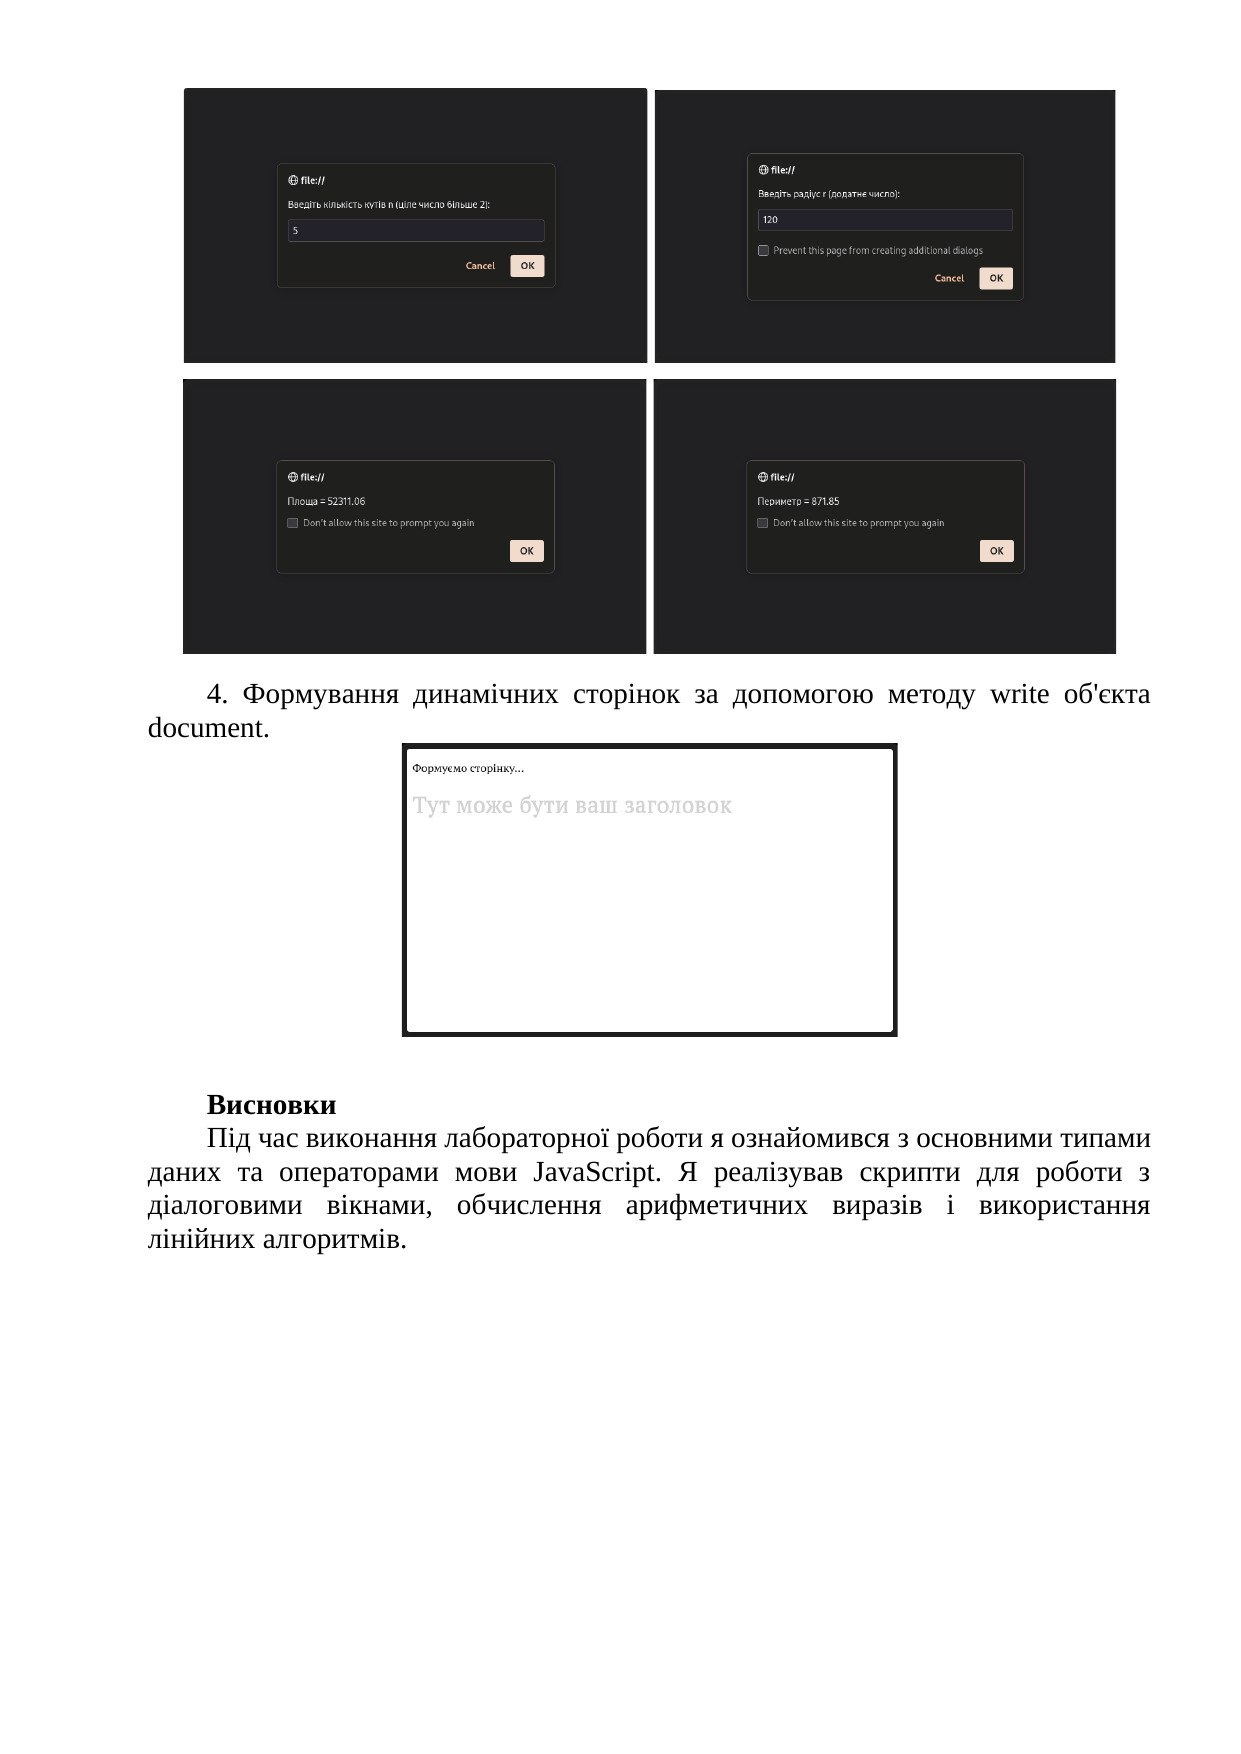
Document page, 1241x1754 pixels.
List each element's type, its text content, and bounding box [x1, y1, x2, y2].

picture [654, 90, 1116, 363]
picture [183, 88, 648, 363]
picture [653, 379, 1117, 654]
subtitle Під час виконання лабораторної роботи я ознайомився з основними типами даних та операторами мови JavaScript. Я реалізував скрипти для роботи з діалоговими вікнами, обчислення арифметичних виразів і використання лінійних алгоритмів. [148, 1120, 1152, 1254]
subtitle 4. Формування динамічних сторінок за допомогою методу write об'єкта document. [148, 676, 1152, 743]
picture [183, 379, 647, 654]
subtitle Висновки [148, 1087, 1152, 1120]
picture [401, 743, 898, 1037]
